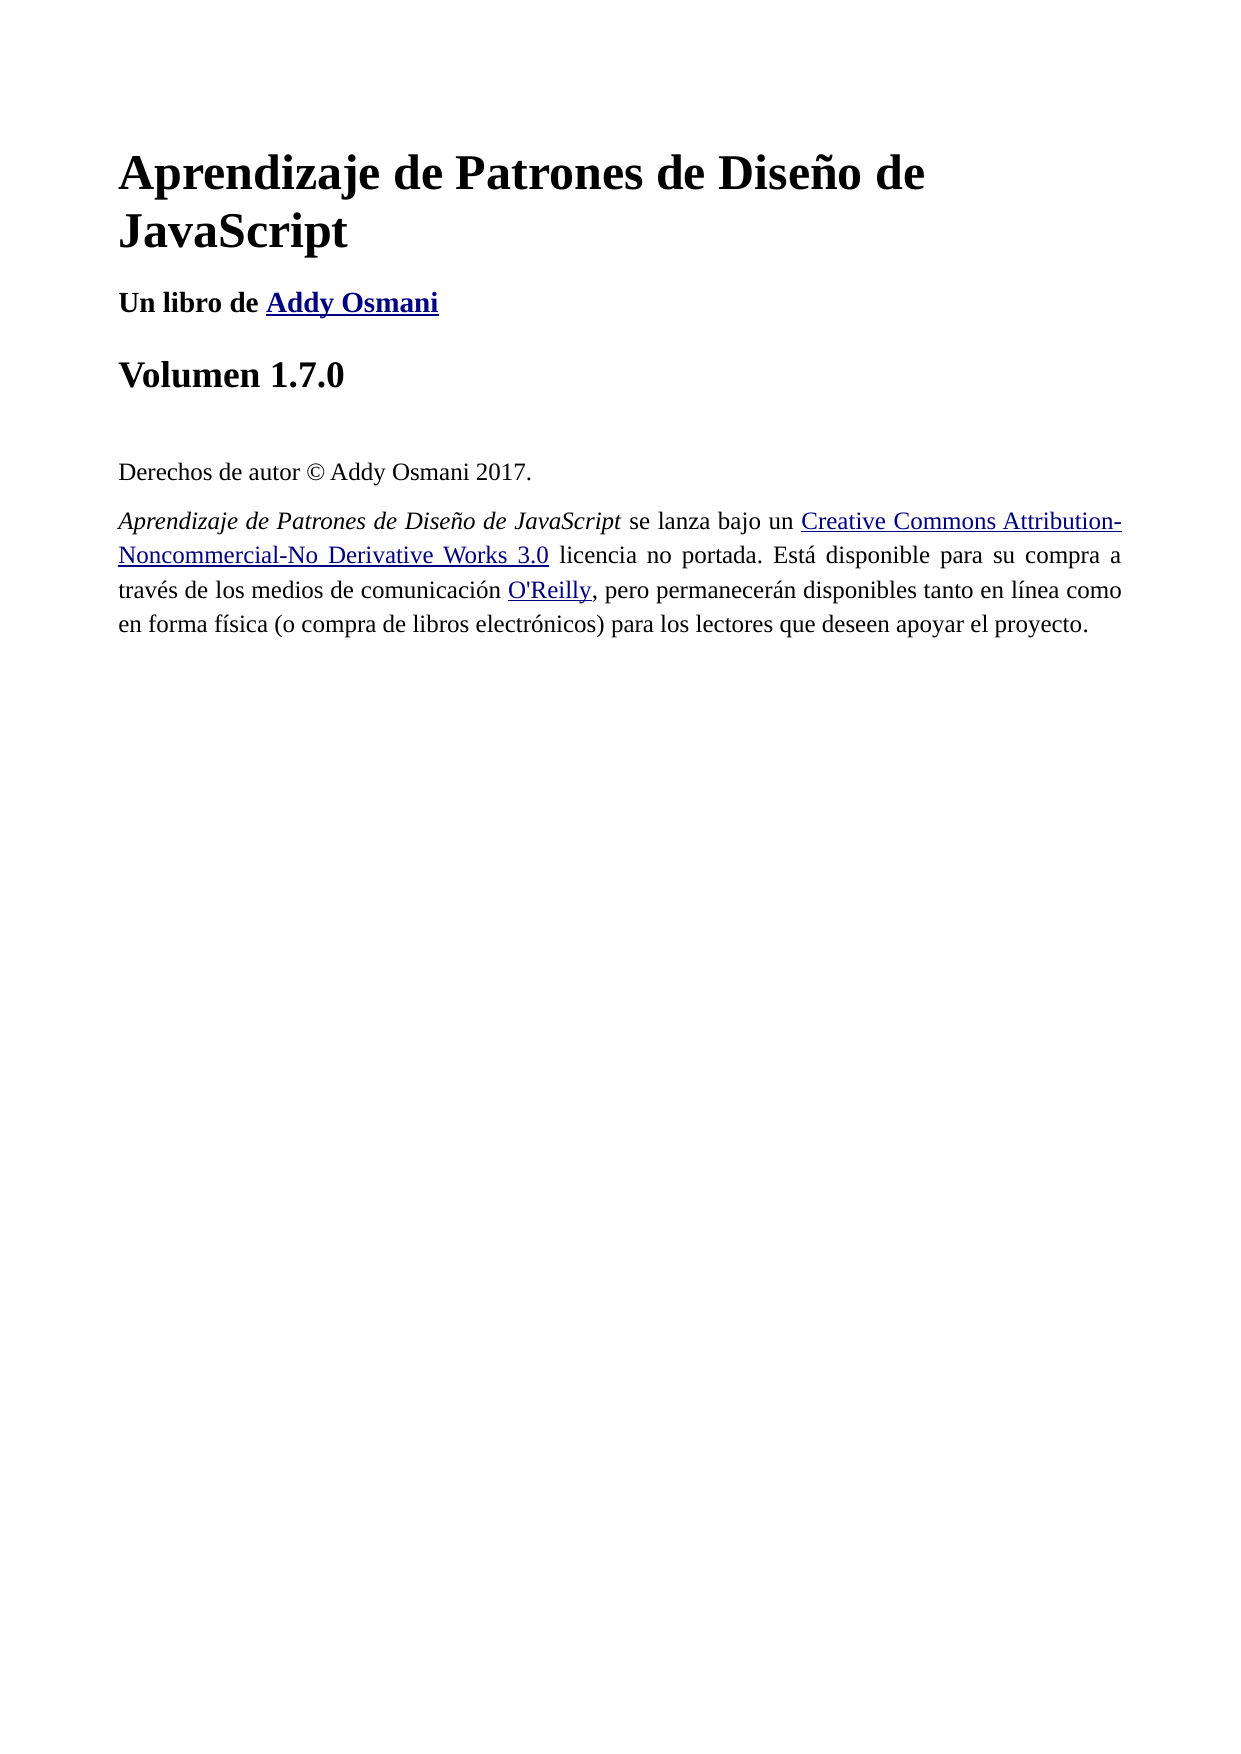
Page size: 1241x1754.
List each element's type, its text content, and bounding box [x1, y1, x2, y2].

subtitle Volumen 1.7.0 [118, 352, 1122, 395]
subtitle Aprendizaje de Patrones de Diseño de JavaScript [118, 143, 1122, 258]
subtitle Un libro de Addy Osmani [118, 285, 1122, 319]
text Aprendizaje de Patrones de Diseño de JavaScript se lanza bajo un Creative Commons Attribution-Noncommercial-No Derivative Works 3.0 licencia no portada. Está disponible para su compra a través de los medios de comunicación O'Reilly, pero permanecerán disponibles tanto en línea como en forma física (o compra de libros electrónicos) para los lectores que deseen apoyar el proyecto. [118, 506, 1122, 638]
text Derechos de autor © Addy Osmani 2017. [118, 457, 1122, 486]
